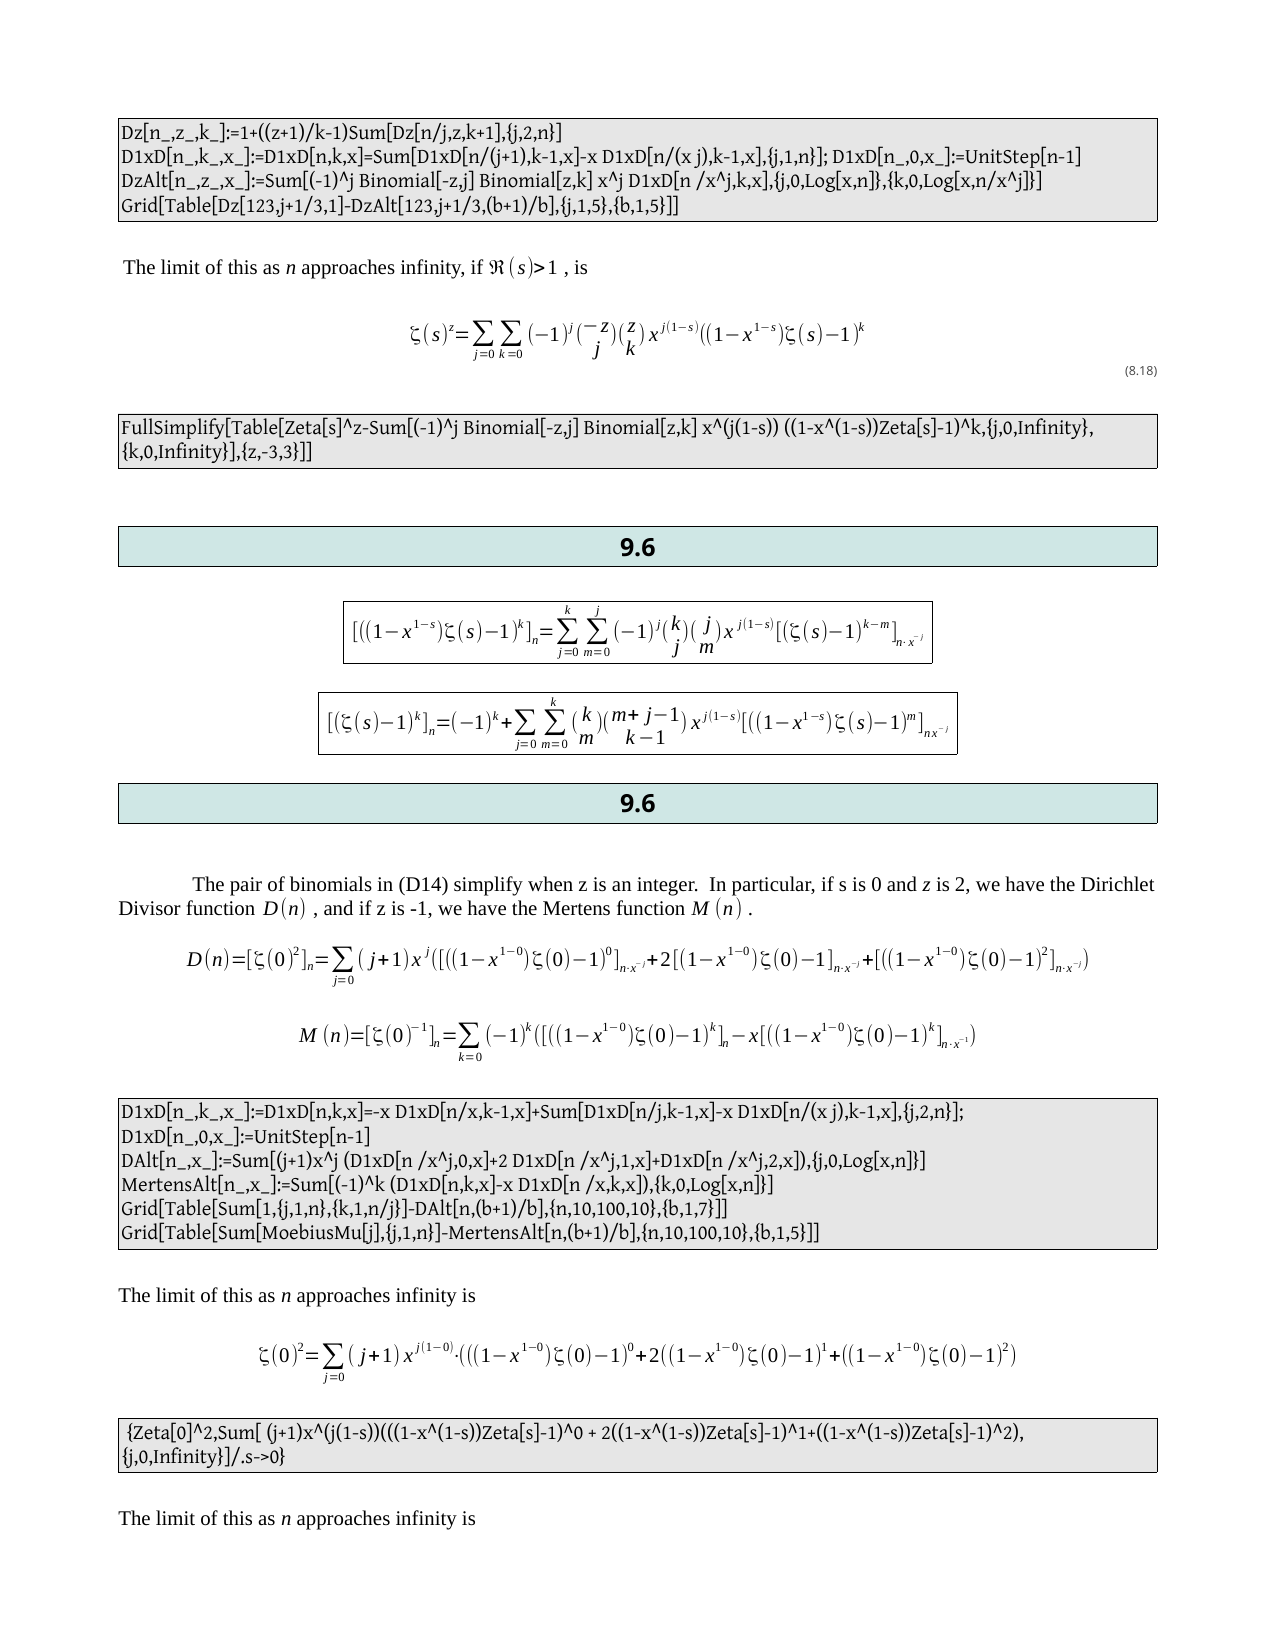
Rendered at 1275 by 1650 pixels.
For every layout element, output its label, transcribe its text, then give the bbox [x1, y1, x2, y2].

text FullSimplify[Table[Zeta[s]^z-Sum[(-1)^j Binomial[-z,j] Binomial[z,k] x^(j(1-s)) ((1-x^(1-s))Zeta[s]-1)^k,{j,0,Infinity},{k,0,Infinity}],{z,-3,3}]] [119, 415, 1157, 468]
title 9.6 [119, 527, 1157, 566]
text Grid[Table[Sum[1,{j,1,n},{k,1,n/j}]-DAlt[n,(b+1)/b],{n,10,100,10},{b,1,7}]] [119, 1194, 1157, 1218]
text The limit of this as n approaches infinity is [118, 1283, 1157, 1307]
text The pair of binomials in (D14) simplify when z is an integer. In particular, if s is 0 and z is 2, we have the Dirichlet Divisor function, and if z is -1, we have the Mertens function. [118, 871, 1157, 920]
text D1xD[n_,k_,x_]:=D1xD[n,k,x]=Sum[D1xD[n/(j+1),k-1,x]-x D1xD[n/(x j),k-1,x],{j,1,n}]; D1xD[n_,0,x_]:=UnitStep[n-1] [563, 142, 1157, 166]
text Dz[n_,z_,k_]:=1+((z+1)/k-1)Sum[Dz[n/j,z,k+1],{j,2,n}] [119, 119, 1157, 142]
text DAlt[n_,x_]:=Sum[(j+1)x^j (D1xD[n /x^j,0,x]+2 D1xD[n /x^j,1,x]+D1xD[n /x^j,2,x]),{j,0,Log[x,n]}] [371, 1146, 1157, 1170]
text (8.18) [118, 362, 1157, 379]
text D1xD[n_,k_,x_]:=D1xD[n,k,x]=-x D1xD[n/x,k-1,x]+Sum[D1xD[n/j,k-1,x]-x D1xD[n/(x j),k-1,x],{j,2,n}]; D1xD[n_,0,x_]:=UnitStep[n-1] [119, 1099, 1157, 1146]
title 9.6 [119, 784, 1157, 823]
text Grid[Table[Dz[123,j+1/3,1]-DzAlt[123,j+1/3,(b+1)/b],{j,1,5},{b,1,5}]] [119, 191, 1157, 221]
text {Zeta[0]^2,Sum[ (j+1)x^(j(1-s))(((1-x^(1-s))Zeta[s]-1)^0 + 2((1-x^(1-s))Zeta[s]-1)^1+((1-x^(1-s))Zeta[s]-1)^2),{j,0,Infinity}]/.s->0} [119, 1419, 1157, 1472]
text DzAlt[n_,z_,x_]:=Sum[(-1)^j Binomial[-z,j] Binomial[z,k] x^j D1xD[n /x^j,k,x],{j,0,Log[x,n]},{k,0,Log[x,n/x^j]}] [119, 166, 1157, 191]
text MertensAlt[n_,x_]:=Sum[(-1)^k (D1xD[n,k,x]-x D1xD[n /x,k,x]),{k,0,Log[x,n]}] [774, 1170, 1157, 1194]
text The limit of this as n approaches infinity, if, is [118, 255, 1157, 280]
text Grid[Table[Sum[MoebiusMu[j],{j,1,n}]-MertensAlt[n,(b+1)/b],{n,10,100,10},{b,1,5}]] [119, 1218, 1157, 1249]
text The limit of this as n approaches infinity is [118, 1506, 1157, 1530]
